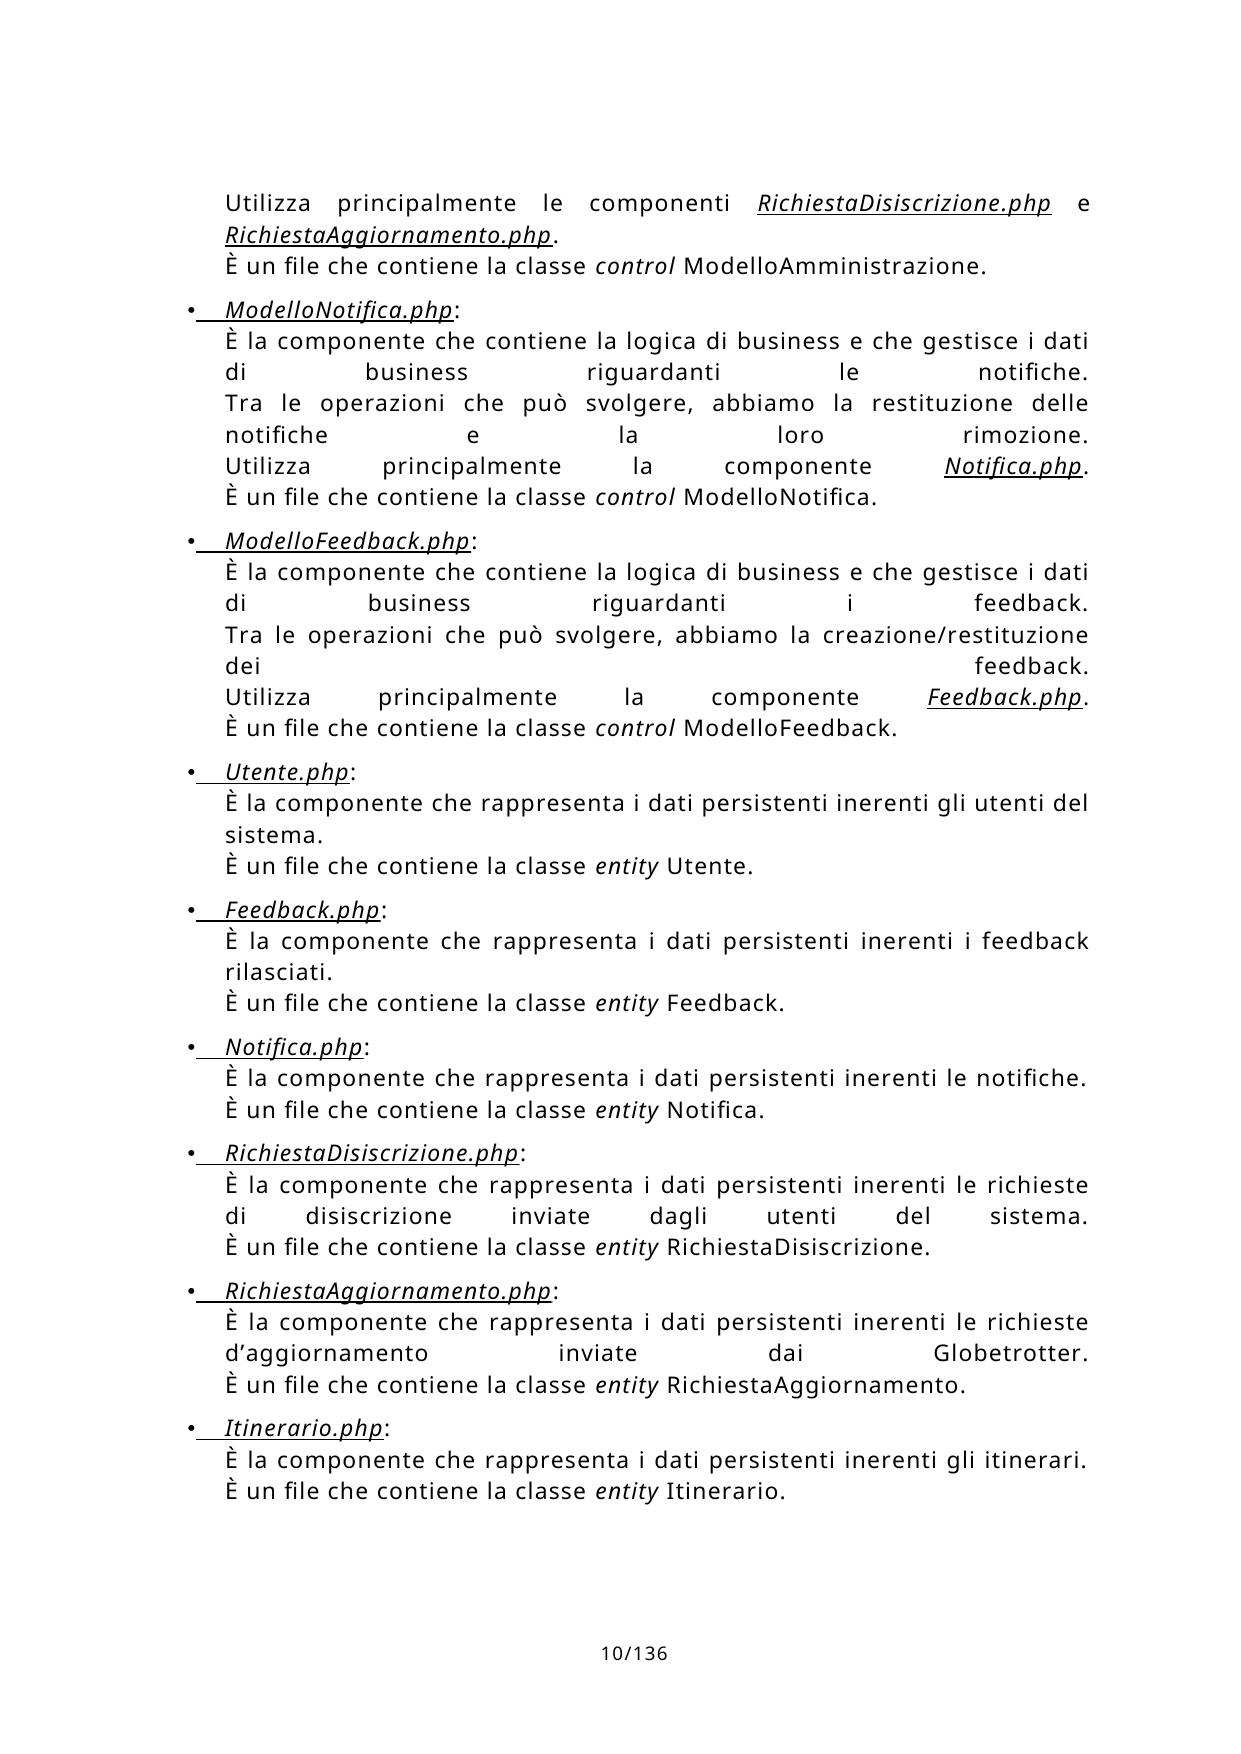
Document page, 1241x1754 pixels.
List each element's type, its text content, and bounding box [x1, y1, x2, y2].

list Itinerario.php: È la componente che rappresenta i dati persistenti inerenti gli itinerari. È un file che contiene la classe entity Itinerario. [187, 1412, 1090, 1506]
list RichiestaDisiscrizione.php: È la componente che rappresenta i dati persistenti inerenti le richieste di disiscrizione inviate dagli utenti del sistema. È un file che contiene la classe entity RichiestaDisiscrizione. [187, 1137, 1090, 1262]
list ModelloNotifica.php: È la componente che contiene la logica di business e che gestisce i dati di business riguardanti le notifiche. Tra le operazioni che può svolgere, abbiamo la restituzione delle notifiche e la loro rimozione. Utilizza principalmente la componente Notifica.php. È un file che contiene la classe control ModelloNotifica. [187, 293, 1090, 512]
list RichiestaAggiornamento.php: È la componente che rappresenta i dati persistenti inerenti le richieste d’aggiornamento inviate dai Globetrotter. È un file che contiene la classe entity RichiestaAggiornamento. [187, 1275, 1090, 1400]
list Feedback.php: È la componente che rappresenta i dati persistenti inerenti i feedback rilasciati. È un file che contiene la classe entity Feedback. [187, 893, 1090, 1018]
list Notifica.php: È la componente che rappresenta i dati persistenti inerenti le notifiche. È un file che contiene la classe entity Notifica. [187, 1031, 1090, 1125]
list Utilizza principalmente le componenti RichiestaDisiscrizione.php e RichiestaAggiornamento.php. È un file che contiene la classe control ModelloAmministrazione. [187, 187, 1090, 281]
list Utente.php: È la componente che rappresenta i dati persistenti inerenti gli utenti del sistema. È un file che contiene la classe entity Utente. [187, 756, 1090, 881]
list ModelloFeedback.php: È la componente che contiene la logica di business e che gestisce i dati di business riguardanti i feedback. Tra le operazioni che può svolgere, abbiamo la creazione/restituzione dei feedback. Utilizza principalmente la componente Feedback.php. È un file che contiene la classe control ModelloFeedback. [187, 525, 1090, 743]
